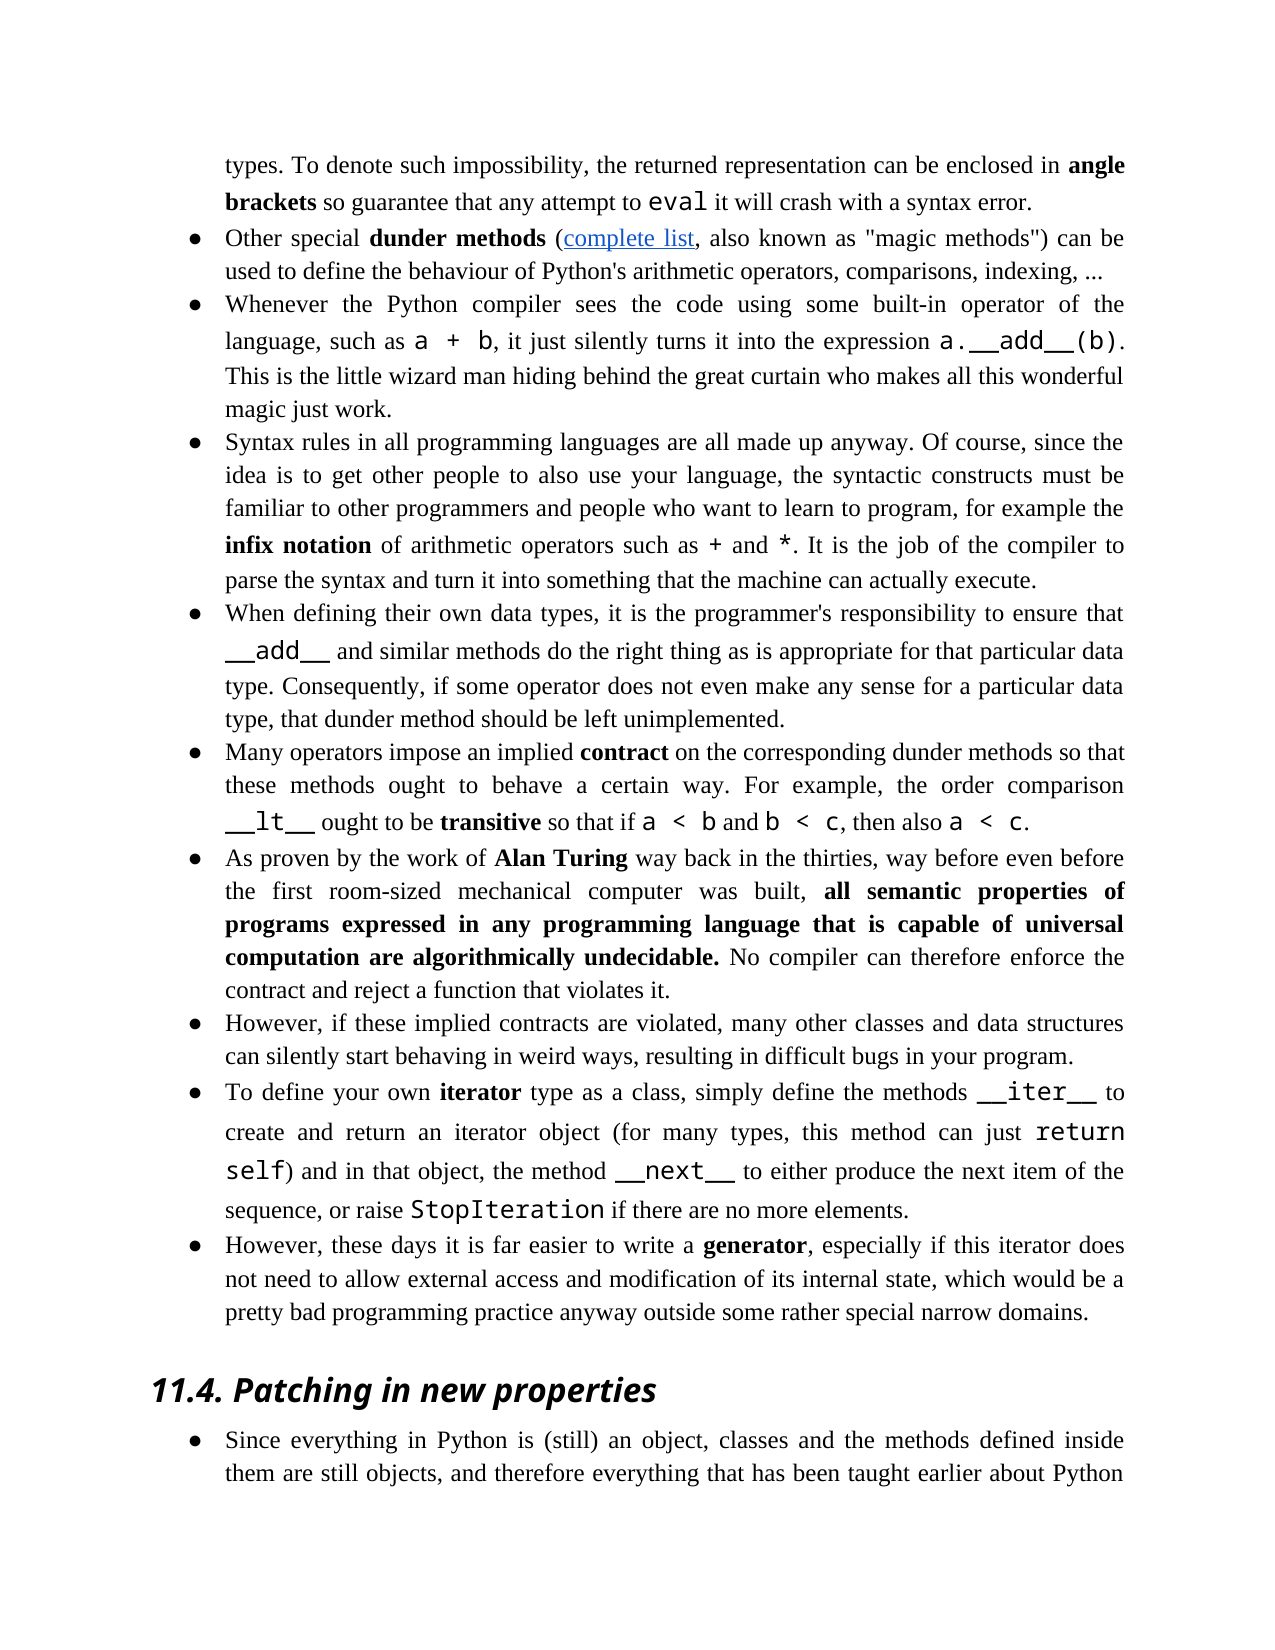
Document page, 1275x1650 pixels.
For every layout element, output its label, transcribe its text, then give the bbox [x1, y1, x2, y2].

list As proven by the work of Alan Turing way back in the thirties, way before even before the first room-sized mechanical computer was built, all semantic properties of programs expressed in any programming language that is capable of universal computation are algorithmically undecidable. No compiler can therefore enforce the contract and reject a function that violates it. [187, 843, 1125, 1004]
list However, these days it is far easier to write a generator, especially if this iterator does not need to allow external access and modification of its internal state, which would be a pretty bad programming practice anyway outside some rather special narrow domains. [187, 1231, 1125, 1325]
list types. To denote such impossibility, the returned representation can be enclosed in angle brackets so guarantee that any attempt to eval it will crash with a syntax error. [187, 150, 1125, 218]
list Whenever the Python compiler sees the code using some built-in operator of the language, such as a + b, it just silently turns it into the expression a.__add__(b). This is the little wizard man hiding behind the great curtain who makes all this wonderful magic just work. [187, 289, 1125, 423]
list When defining their own data types, it is the programmer's responsibility to ensure that __add__ and similar methods do the right thing as is appropriate for that particular data type. Consequently, if some operator does not even make any sense for a particular data type, that dunder method should be left unimplemented. [187, 598, 1125, 732]
list Syntax rules in all programming languages are all made up anyway. Of course, since the idea is to get other people to also use your language, the syntactic constructs must be familiar to other programmers and people who want to learn to program, for example the infix notation of arithmetic operators such as + and *. It is the job of the compiler to parse the syntax and turn it into something that the machine can actually execute. [187, 427, 1125, 594]
list Many operators impose an implied contract on the corresponding dunder methods so that these methods ought to behave a certain way. For example, the order comparison __lt__ ought to be transitive so that if a < b and b < c, then also a < c. [187, 737, 1125, 838]
list To define your own iterator type as a class, simply define the methods __iter__ to create and return an iterator object (for many types, this method can just return self) and in that object, the method __next__ to either produce the next item of the sequence, or raise StopIteration if there are no more elements. [187, 1074, 1125, 1226]
list Since everything in Python is (still) an object, classes and the methods defined inside them are still objects, and therefore everything that has been taught earlier about Python [187, 1425, 1125, 1487]
list However, if these implied contracts are violated, many other classes and data structures can silently start behaving in weird ways, resulting in difficult bugs in your program. [187, 1008, 1125, 1070]
subtitle 11.4. Patching in new properties [150, 1367, 1125, 1413]
list Other special dunder methods (complete list, also known as "magic methods") can be used to define the behaviour of Python's arithmetic operators, comparisons, indexing, ... [187, 223, 1125, 285]
